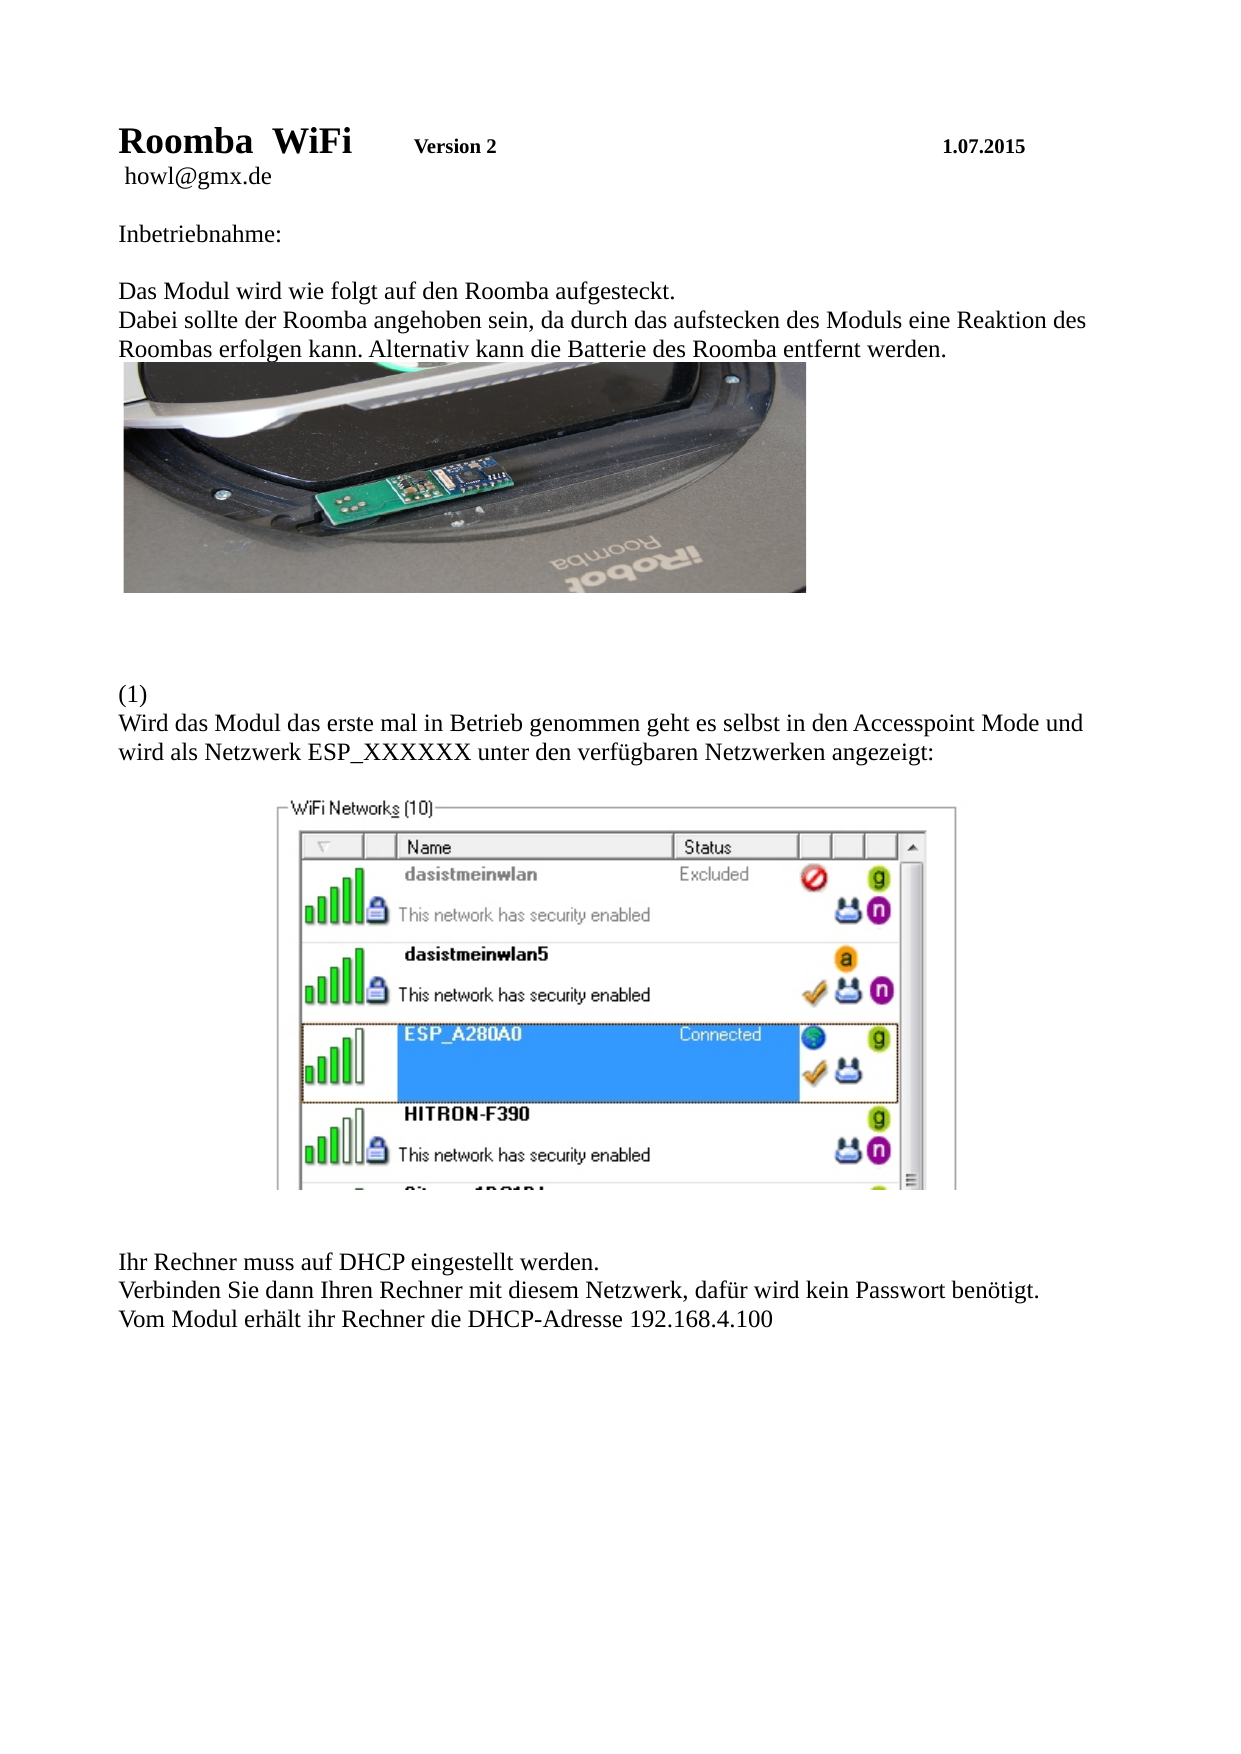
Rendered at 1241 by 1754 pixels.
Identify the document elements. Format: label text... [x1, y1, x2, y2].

text Ihr Rechner muss auf DHCP eingestellt werden. [118, 1247, 1122, 1276]
text Inbetriebnahme: [118, 219, 1122, 247]
picture [123, 362, 807, 593]
text howl@gmx.de [118, 161, 1122, 190]
text Wird das Modul das erste mal in Betrieb genommen geht es selbst in den Accesspoint Mode und wird als Netzwerk ESP_XXXXXX unter den verfügbaren Netzwerken angezeigt: [118, 708, 1122, 765]
text (1) [118, 679, 1122, 708]
text Roomba WiFi Version 2 1.07.2015 [118, 118, 1122, 161]
text Vom Modul erhält ihr Rechner die DHCP-Adresse 192.168.4.100 [118, 1304, 1122, 1333]
text Dabei sollte der Roomba angehoben sein, da durch das aufstecken des Moduls eine Reaktion des Roombas erfolgen kann. Alternativ kann die Batterie des Roomba entfernt werden. [118, 305, 1122, 362]
picture [271, 794, 969, 1190]
text Verbinden Sie dann Ihren Rechner mit diesem Netzwerk, dafür wird kein Passwort benötigt. [118, 1276, 1122, 1304]
text Das Modul wird wie folgt auf den Roomba aufgesteckt. [118, 276, 1122, 305]
